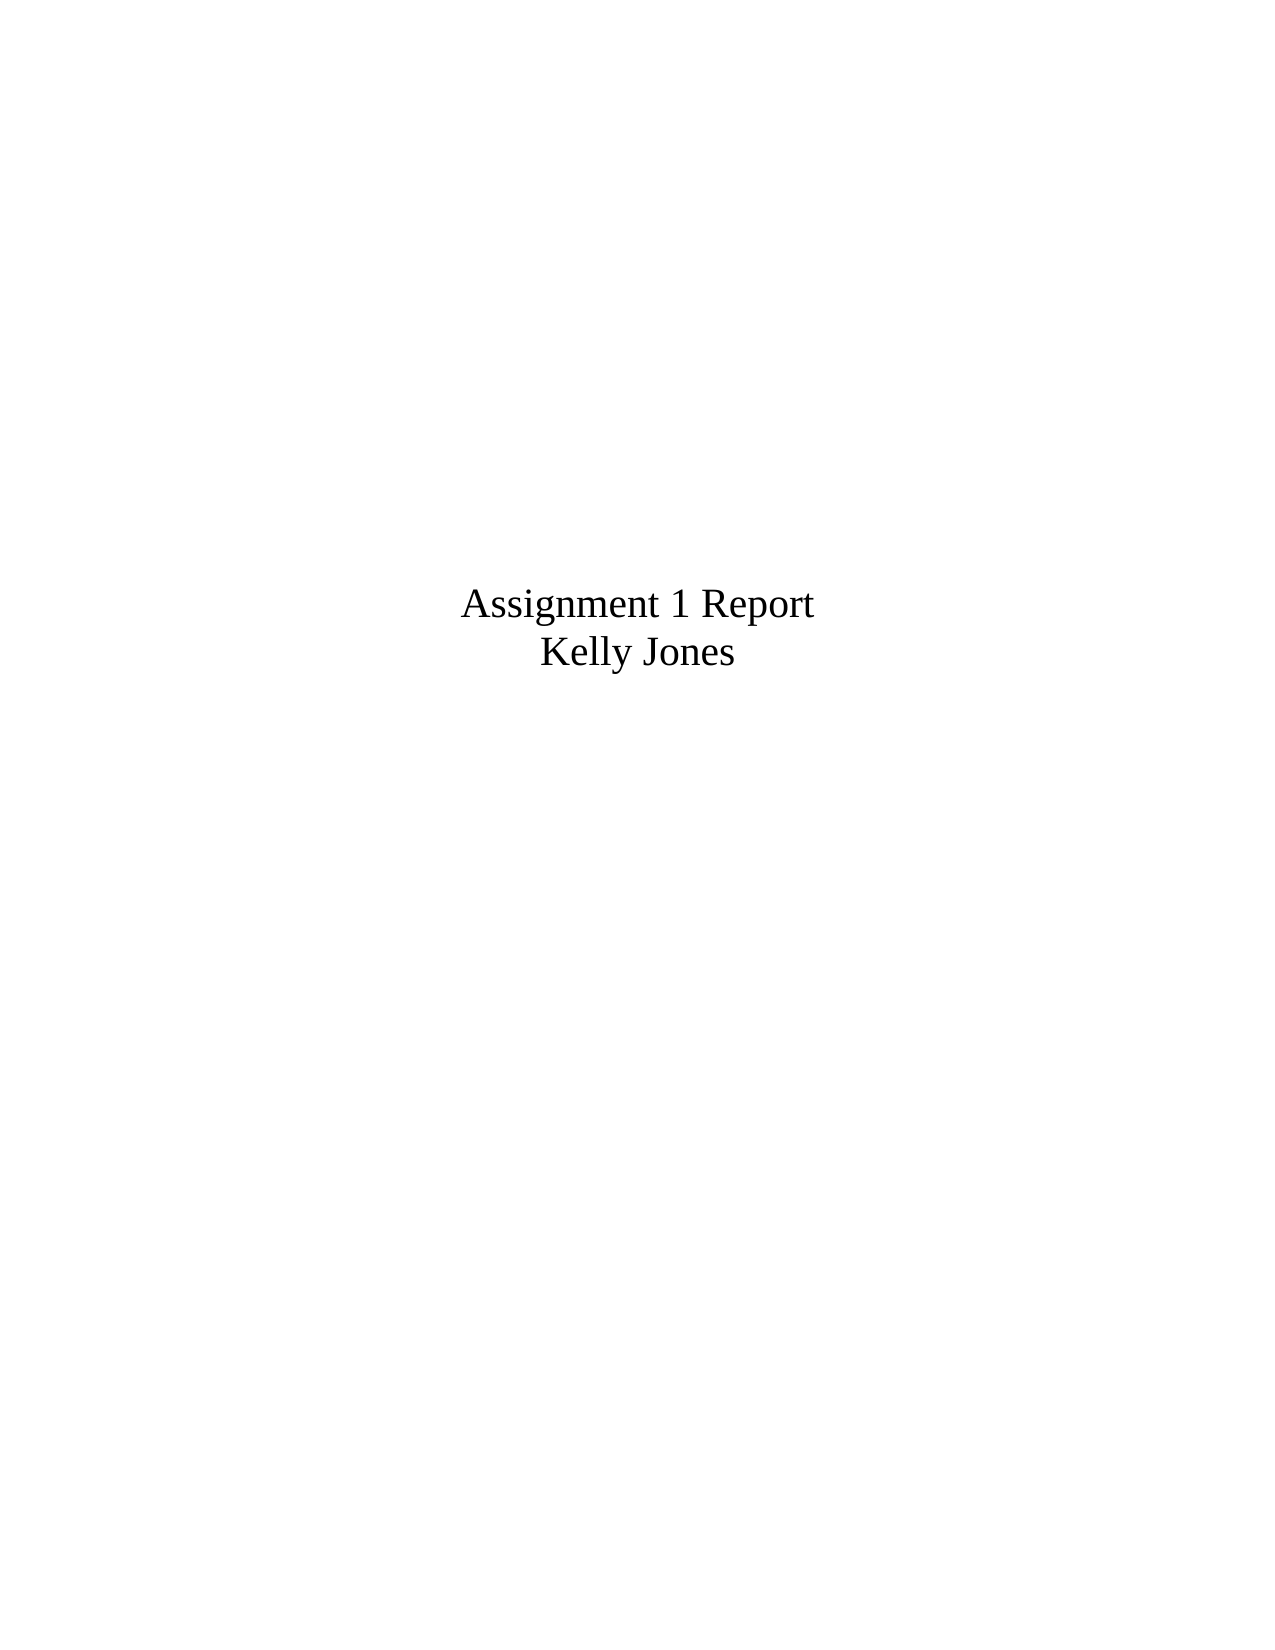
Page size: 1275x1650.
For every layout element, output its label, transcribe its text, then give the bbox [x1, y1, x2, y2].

text Assignment 1 Report [118, 578, 1157, 626]
text Kelly Jones [118, 626, 1157, 674]
